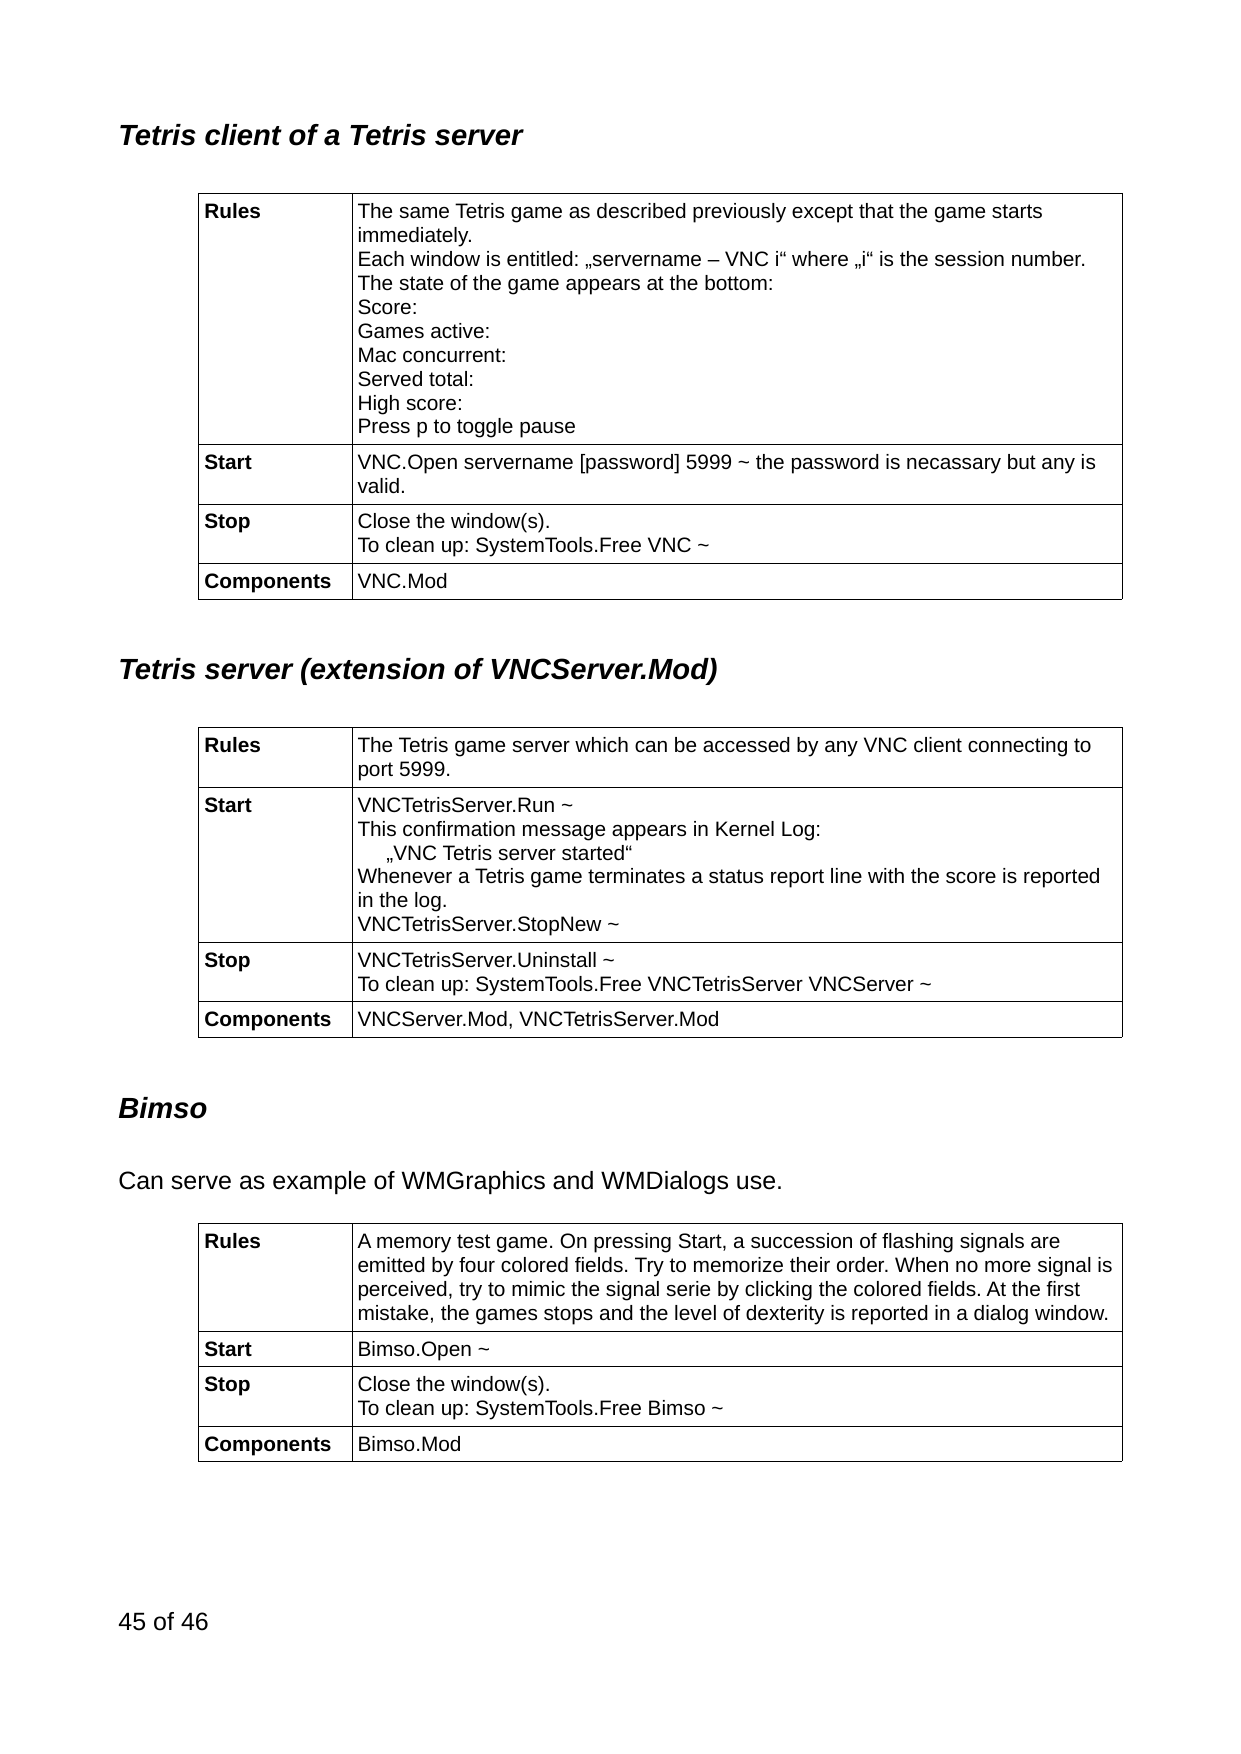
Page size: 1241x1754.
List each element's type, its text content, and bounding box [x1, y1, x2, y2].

table_cell Components [199, 1002, 352, 1037]
text Can serve as example of WMGraphics and WMDialogs use. [118, 1166, 1122, 1194]
table_header Rules [199, 1224, 352, 1331]
table_cell Stop [199, 505, 352, 563]
table_header The same Tetris game as described previously except that the game starts immediately. Each window is entitled: „servername – VNC i“ where „i“ is the session number. The state of the game appears at the bottom: Score: Games active: Mac concurrent: Served total: High score: Press p to toggle pause [353, 194, 1122, 444]
table_cell Components [199, 564, 352, 598]
table_cell Stop [199, 1367, 352, 1426]
table_cell VNC.Open servername [password] 5999 ~ the password is necassary but any is valid. [353, 445, 1122, 503]
subtitle Bimso [118, 1091, 1122, 1124]
subtitle Tetris client of a Tetris server [118, 118, 1122, 152]
subtitle Tetris server (extension of VNCServer.Mod) [118, 652, 1122, 686]
table_cell Close the window(s). To clean up: SystemTools.Free VNC ~ [353, 505, 1122, 563]
table_header A memory test game. On pressing Start, a succession of flashing signals are emitted by four colored fields. Try to memorize their order. When no more signal is perceived, try to mimic the signal serie by clicking the colored fields. At the first mistake, the games stops and the level of dexterity is reported in a dialog window. [353, 1224, 1122, 1331]
table_cell Start [199, 788, 352, 942]
table_cell Stop [199, 943, 352, 1001]
table_cell VNCServer.Mod, VNCTetrisServer.Mod [353, 1002, 1122, 1037]
table_header The Tetris game server which can be accessed by any VNC client connecting to port 5999. [353, 728, 1122, 787]
table_cell Start [199, 445, 352, 503]
table_header Rules [199, 728, 352, 787]
table_cell VNC.Mod [353, 564, 1122, 598]
table_cell Bimso.Mod [353, 1427, 1122, 1461]
table_cell Bimso.Open ~ [353, 1332, 1122, 1366]
table_header Rules [199, 194, 352, 444]
table_cell VNCTetrisServer.Run ~ This confirmation message appears in Kernel Log: „VNC Tetris server started“ Whenever a Tetris game terminates a status report line with the score is reported in the log. VNCTetrisServer.StopNew ~ [353, 788, 1122, 942]
table_cell Components [199, 1427, 352, 1461]
table_cell Close the window(s). To clean up: SystemTools.Free Bimso ~ [353, 1367, 1122, 1426]
table_cell VNCTetrisServer.Uninstall ~ To clean up: SystemTools.Free VNCTetrisServer VNCServer ~ [353, 943, 1122, 1001]
table_cell Start [199, 1332, 352, 1366]
